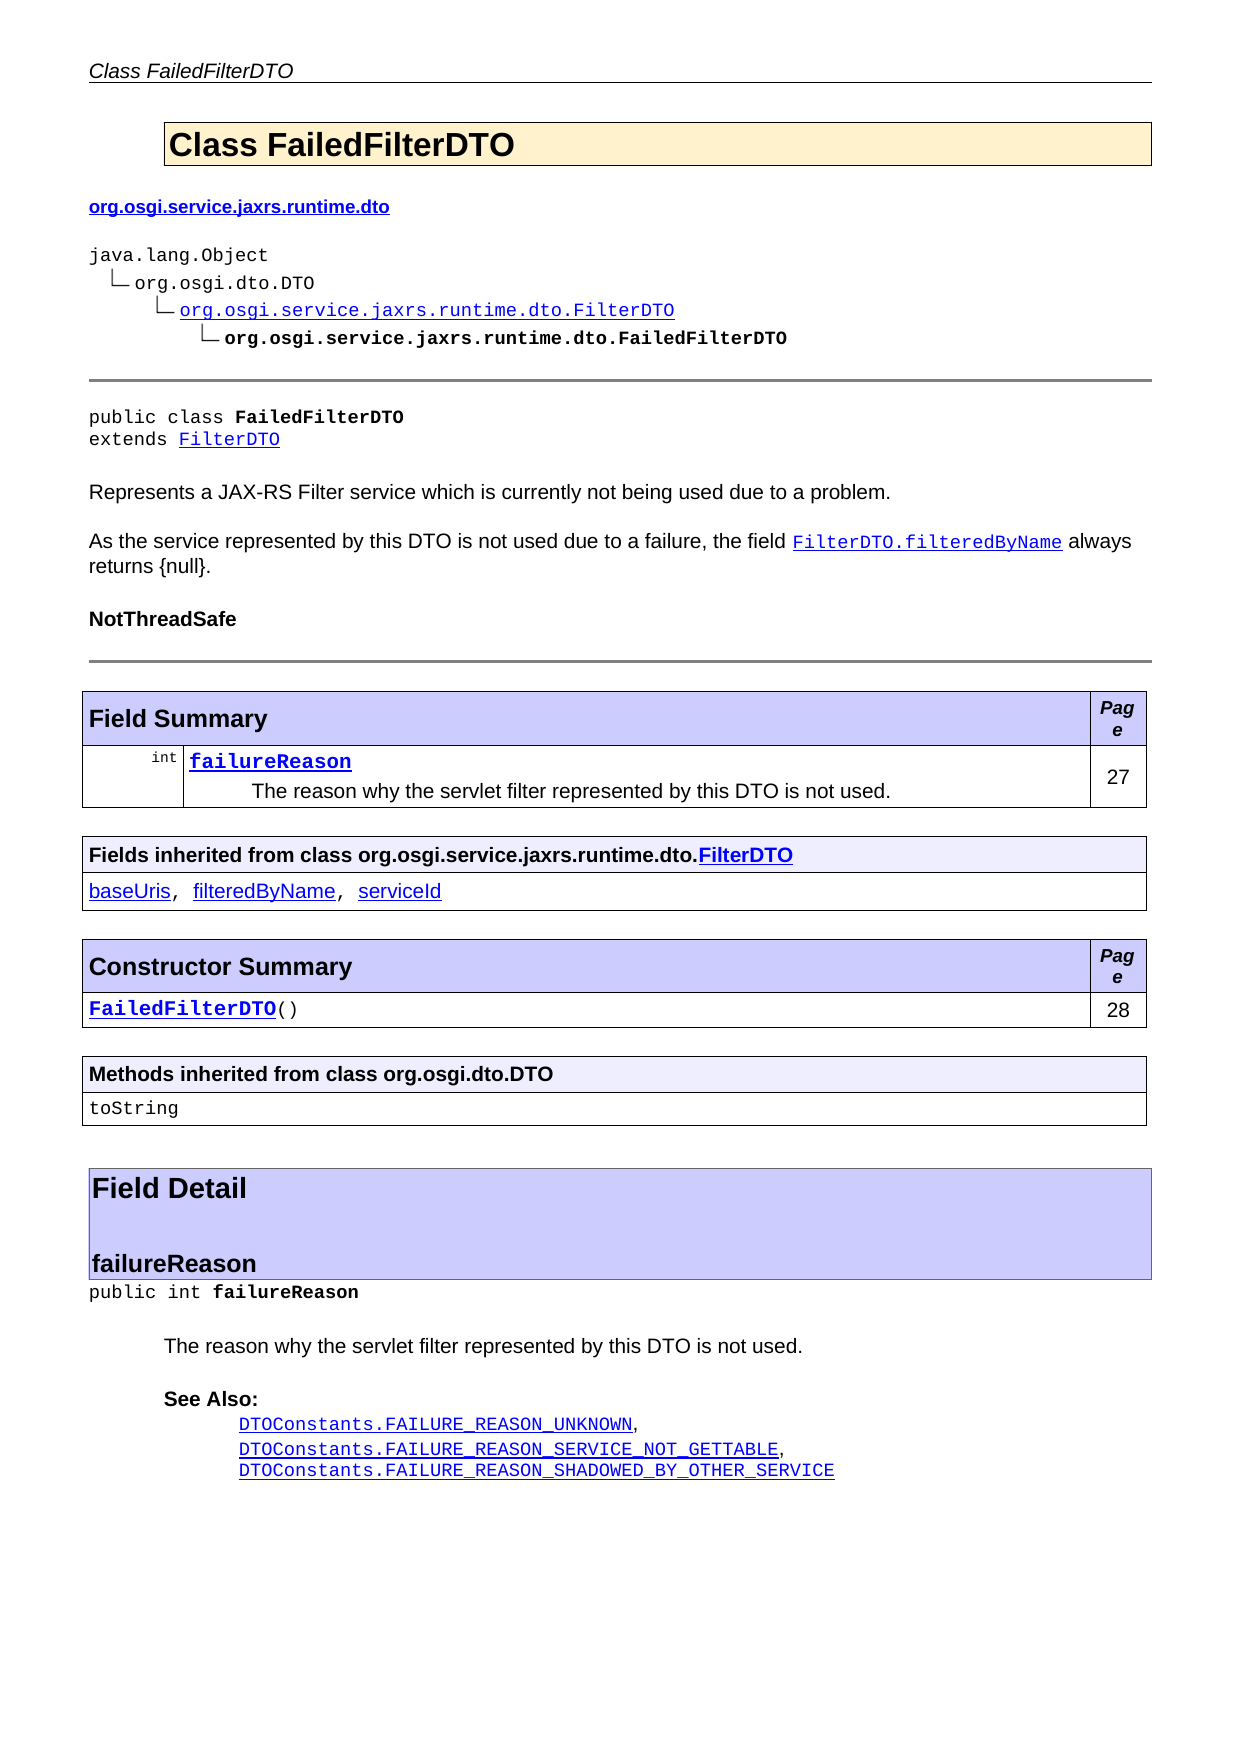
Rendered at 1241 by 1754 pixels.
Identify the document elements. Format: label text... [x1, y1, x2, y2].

table_header Methods inherited from class org.osgi.dto.DTO [83, 1057, 1146, 1092]
table_cell toString [83, 1093, 1146, 1125]
table_header Constructor Summary [83, 940, 1090, 992]
table_header Page [1091, 692, 1146, 745]
text org.osgi.service.jaxrs.runtime.dto.FailedFilterDTO [88, 322, 1152, 350]
picture [156, 295, 180, 317]
subtitle Field Detail [90, 1169, 1151, 1204]
subtitle Class FailedFilterDTO [165, 123, 1151, 165]
text As the service represented by this DTO is not used due to a failure, the field FilterDTO.filteredByName always returns {null}. [88, 529, 1152, 578]
table_header Field Summary [83, 692, 1090, 745]
picture [201, 322, 225, 345]
table_cell FailedFilterDTO() [83, 993, 1090, 1027]
text public int failureReason [88, 1283, 1152, 1304]
table_cell failureReason The reason why the servlet filter represented by this DTO is not used. [184, 746, 1090, 807]
text org.osgi.service.jaxrs.runtime.dto.FilterDTO [88, 295, 1152, 322]
text org.osgi.dto.DTO [88, 267, 1152, 295]
table_cell 27 [1091, 746, 1146, 807]
text The reason why the servlet filter represented by this DTO is not used. [163, 1334, 1152, 1358]
text DTOConstants.FAILURE_REASON_UNKNOWN, DTOConstants.FAILURE_REASON_SERVICE_NOT_GETTABLE, DTOConstants.FAILURE_REASON_SHADOWED_BY_OTHER_SERVICE [238, 1411, 1152, 1482]
text Represents a JAX-RS Filter service which is currently not being used due to a problem. [88, 480, 1152, 504]
picture [111, 267, 135, 290]
text See Also: [163, 1387, 1152, 1411]
text java.lang.Object [88, 246, 1152, 267]
text public class FailedFilterDTO [88, 408, 1152, 429]
table_header Page [1091, 940, 1146, 992]
subtitle failureReason [90, 1245, 1151, 1279]
text org.osgi.service.jaxrs.runtime.dto [88, 195, 1152, 217]
table_cell 28 [1091, 993, 1146, 1027]
table_cell baseUris, filteredByName, serviceId [83, 873, 1146, 910]
text NotThreadSafe [88, 607, 1152, 631]
table_cell int [83, 746, 183, 807]
table_header Fields inherited from class org.osgi.service.jaxrs.runtime.dto.FilterDTO [83, 837, 1146, 872]
text extends FilterDTO [88, 429, 1152, 451]
